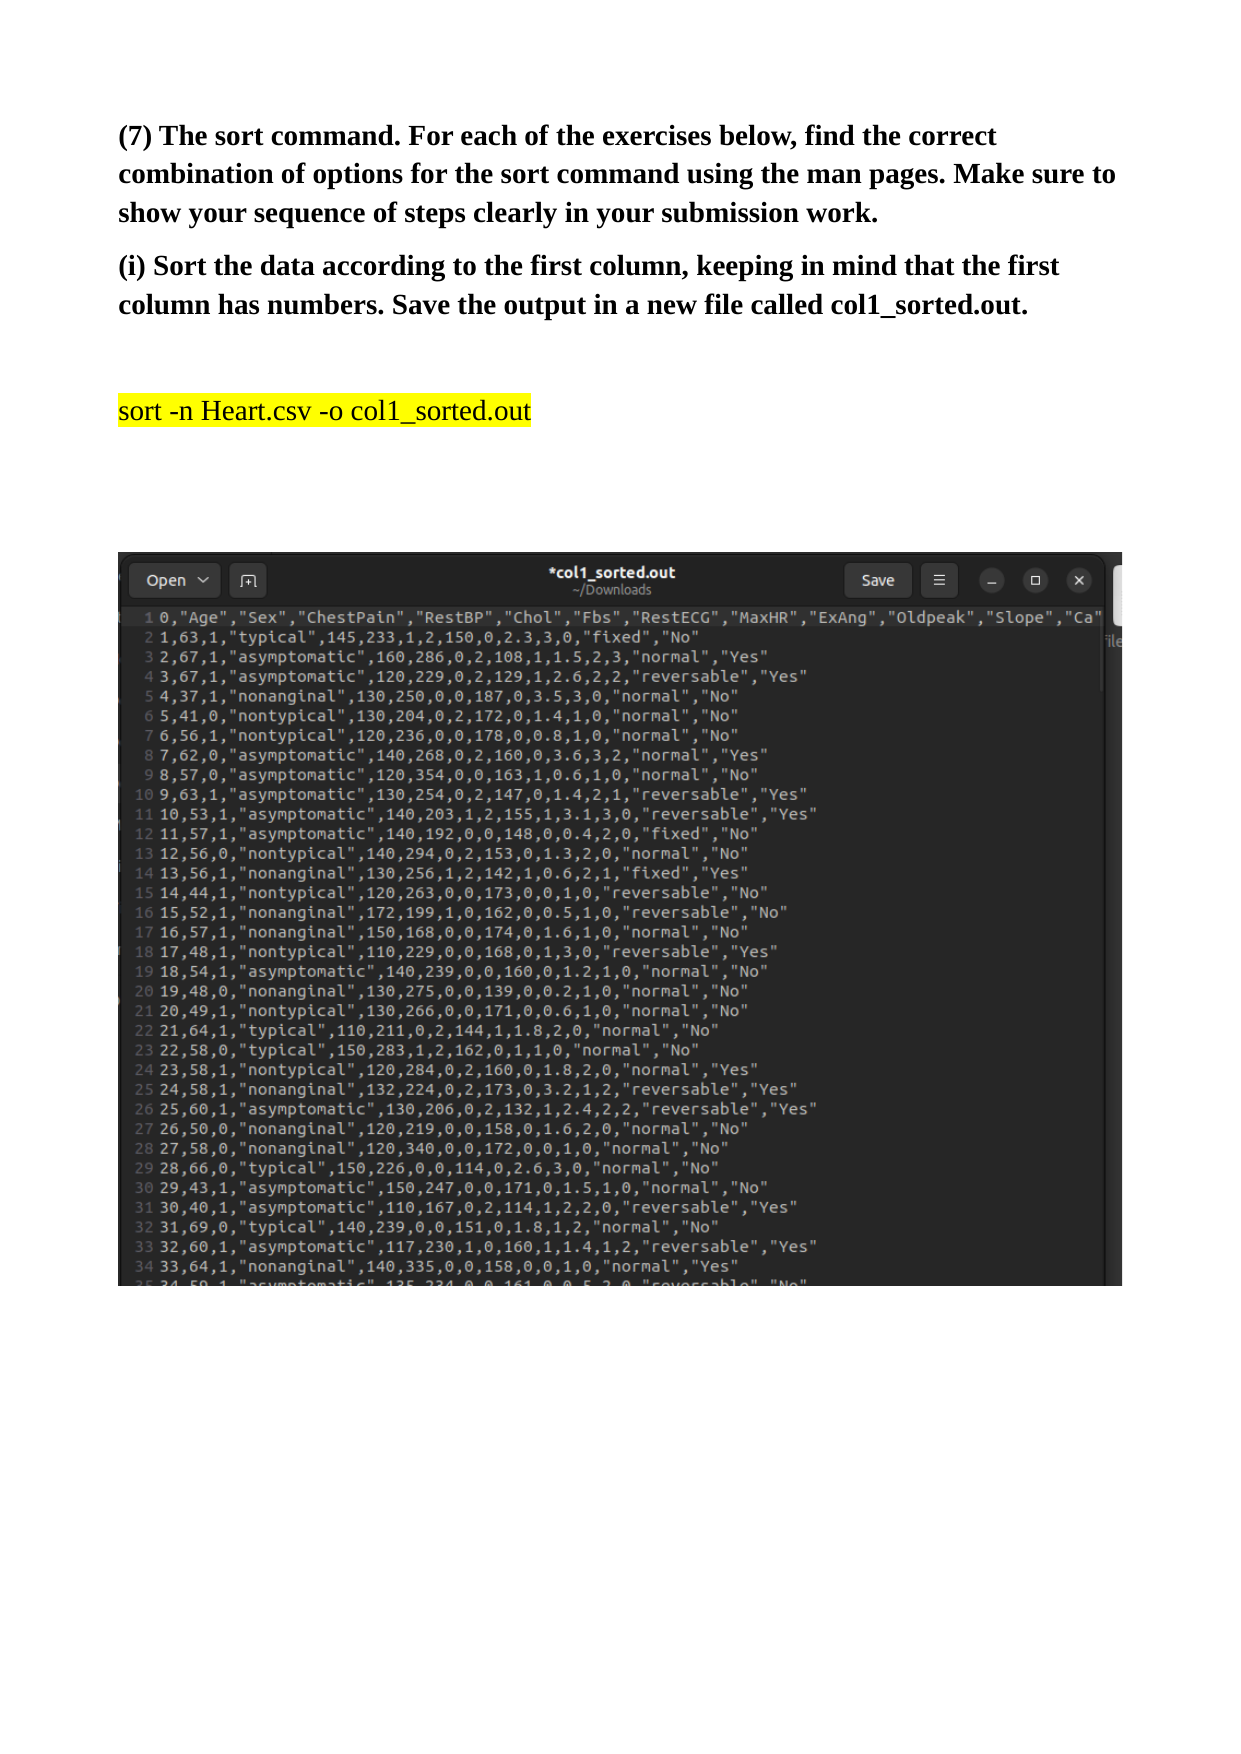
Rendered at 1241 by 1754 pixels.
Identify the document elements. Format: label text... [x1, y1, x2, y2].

text sort -n Heart.csv -o col1_sorted.out [118, 393, 1122, 427]
text (i) Sort the data according to the first column, keeping in mind that the first column has numbers. Save the output in a new file called col1_sorted.out. [118, 248, 1122, 320]
text (7) The sort command. For each of the exercises below, find the correct combination of options for the sort command using the man pages. Make sure to show your sequence of steps clearly in your submission work. [118, 118, 1122, 229]
picture [118, 552, 1123, 1286]
